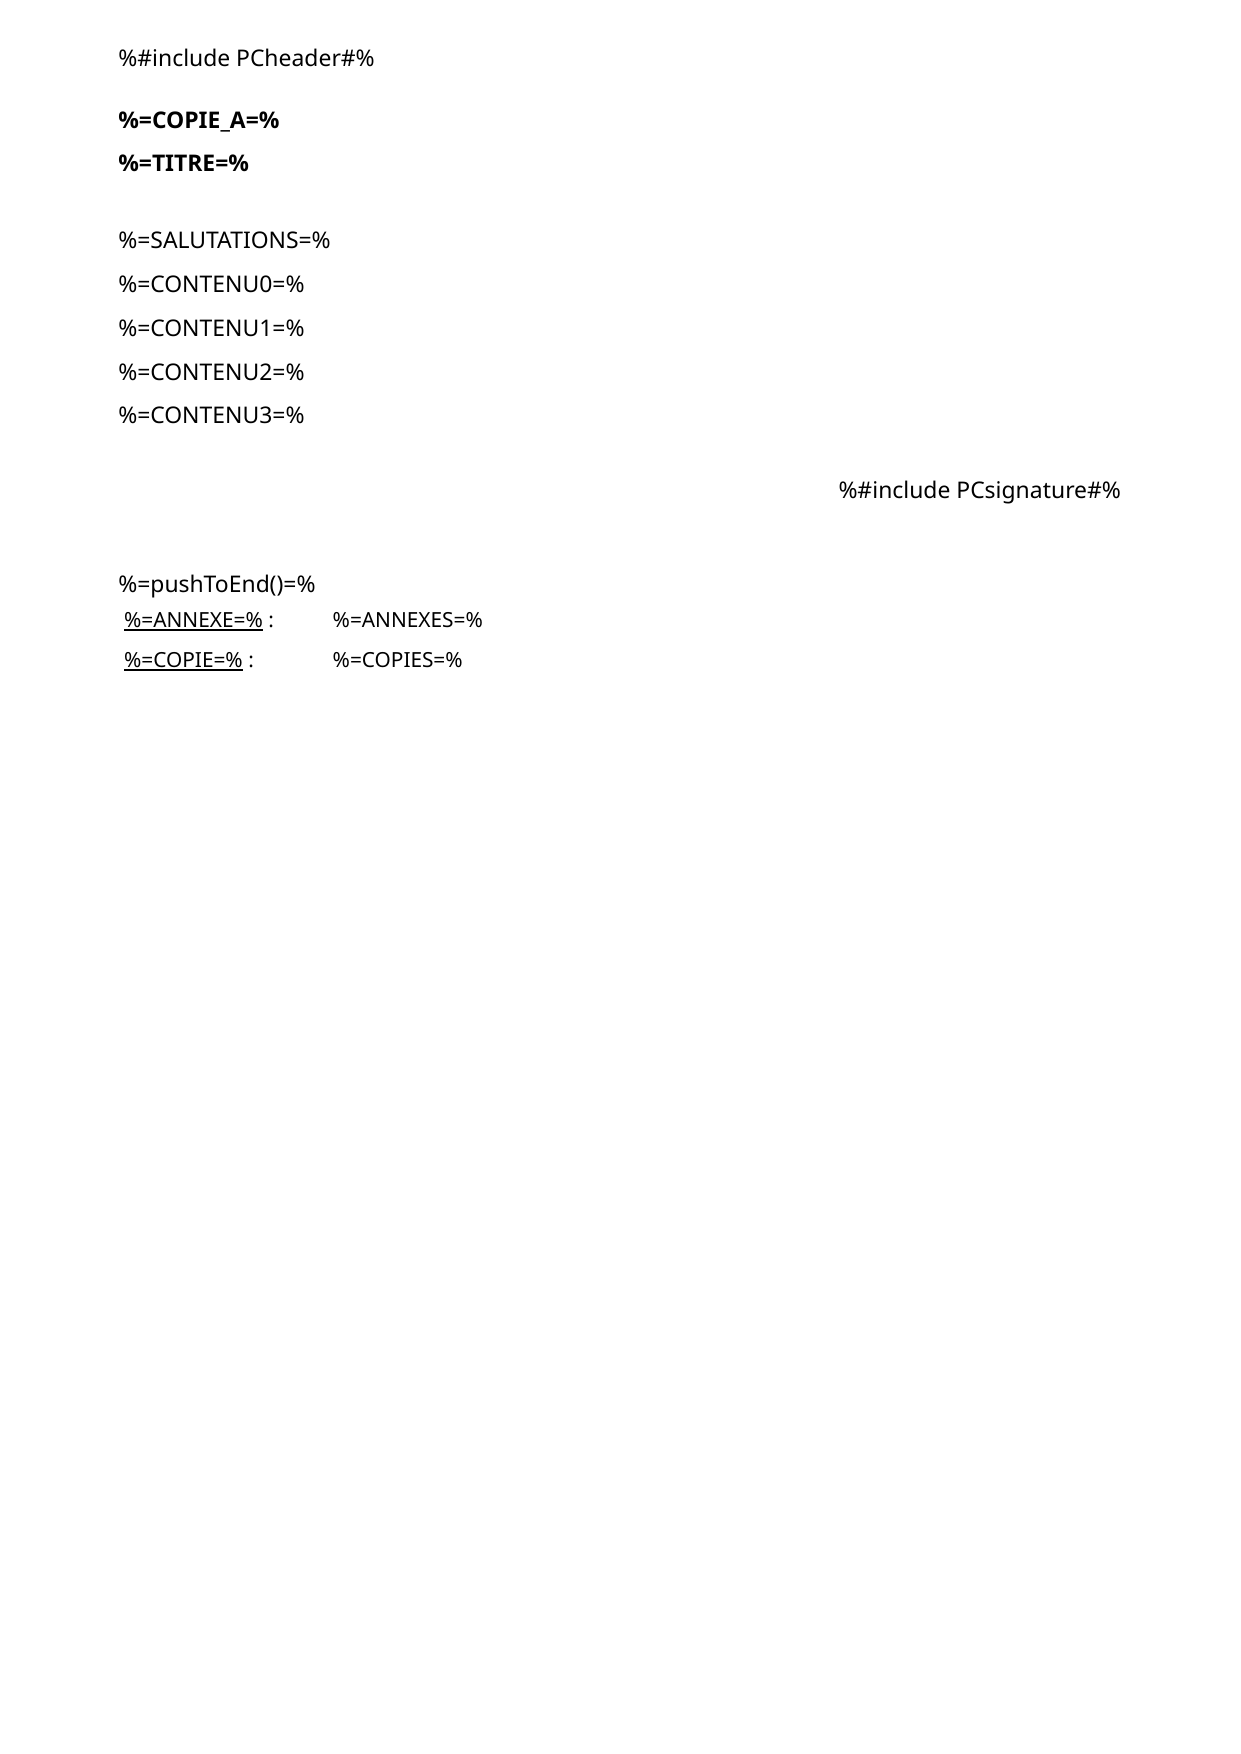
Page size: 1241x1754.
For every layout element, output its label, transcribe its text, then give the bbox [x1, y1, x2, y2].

text %=pushToEnd()=% [118, 568, 1182, 599]
text %=SALUTATIONS=% [118, 224, 1182, 256]
text %#include PCsignature#% [118, 474, 1182, 506]
table_header %=ANNEXES=% [327, 599, 1182, 639]
table_cell %=COPIE=% : [118, 639, 327, 679]
text %=CONTENU0=% [118, 268, 1182, 299]
text %=TITRE=% [118, 136, 1182, 180]
text %=CONTENU1=% [118, 312, 1182, 343]
table_header %=ANNEXE=% : [118, 599, 327, 639]
text %=CONTENU2=% [118, 356, 1182, 387]
table_cell %=COPIES=% [327, 639, 1182, 679]
text %#include PCheader#% [118, 42, 1182, 73]
text %=CONTENU3=% [118, 399, 1182, 431]
text %=COPIE_A=% [118, 104, 1182, 136]
